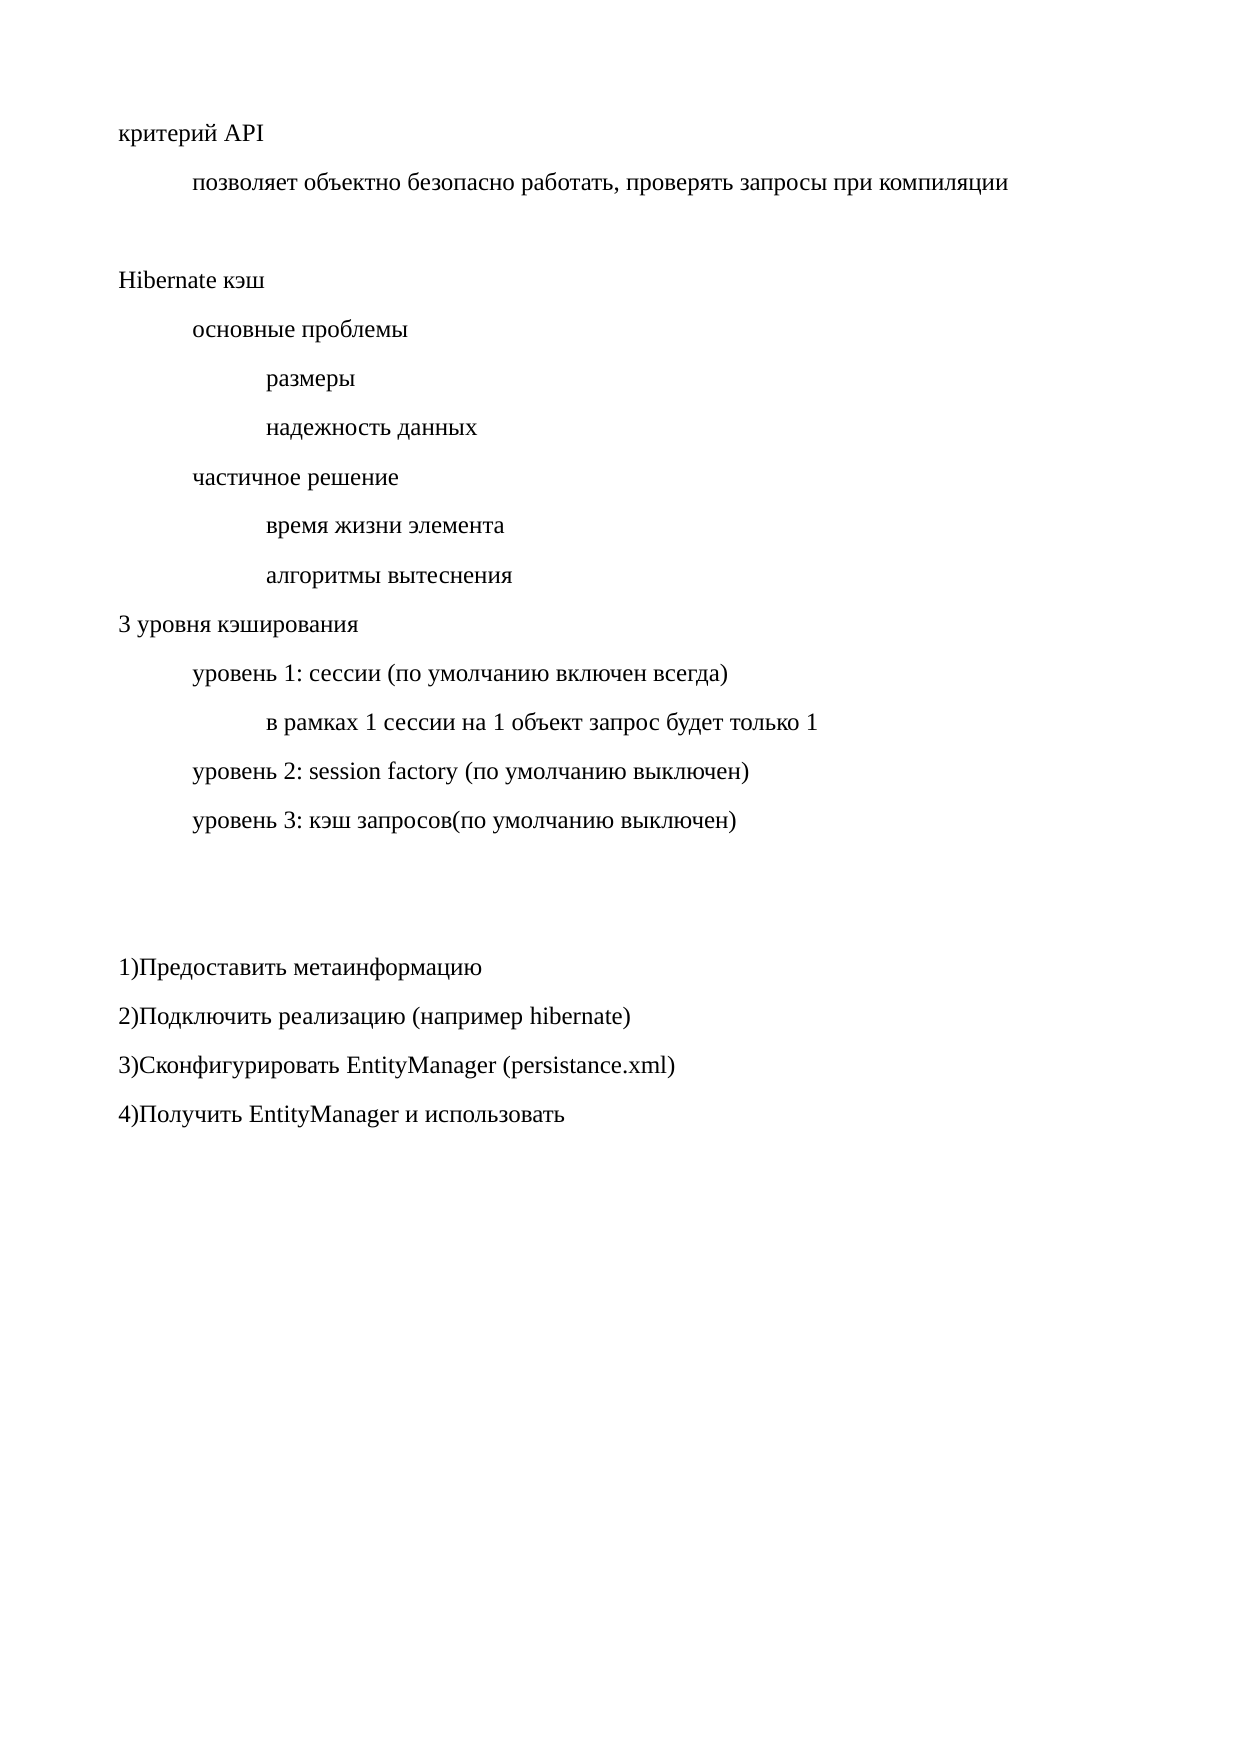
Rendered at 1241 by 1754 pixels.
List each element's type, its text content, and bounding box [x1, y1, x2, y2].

text уровень 1: сессии (по умолчанию включен всегда) [118, 658, 1122, 687]
text частичное решение [118, 462, 1122, 490]
text 1)Предоставить метаинформацию [118, 952, 1122, 981]
text время жизни элемента [118, 511, 1122, 539]
text уровень 3: кэш запросов(по умолчанию выключен) [118, 805, 1122, 834]
text 4)Получить EntityManager и использовать [118, 1099, 1122, 1128]
text Hibernate кэш [118, 265, 1122, 294]
text основные проблемы [118, 314, 1122, 343]
text уровень 2: session factory (по умолчанию выключен) [118, 756, 1122, 785]
text позволяет объектно безопасно работать, проверять запросы при компиляции [118, 167, 1122, 196]
text 3)Сконфигурировать EntityManager (persistance.xml) [118, 1050, 1122, 1079]
text размеры [118, 363, 1122, 392]
text 3 уровня кэширования [118, 609, 1122, 637]
text 2)Подключить реализацию (например hibernate) [118, 1001, 1122, 1030]
text в рамках 1 сессии на 1 объект запрос будет только 1 [118, 707, 1122, 736]
text алгоритмы вытеснения [118, 560, 1122, 588]
text критерий API [118, 118, 1122, 147]
text надежность данных [118, 412, 1122, 441]
